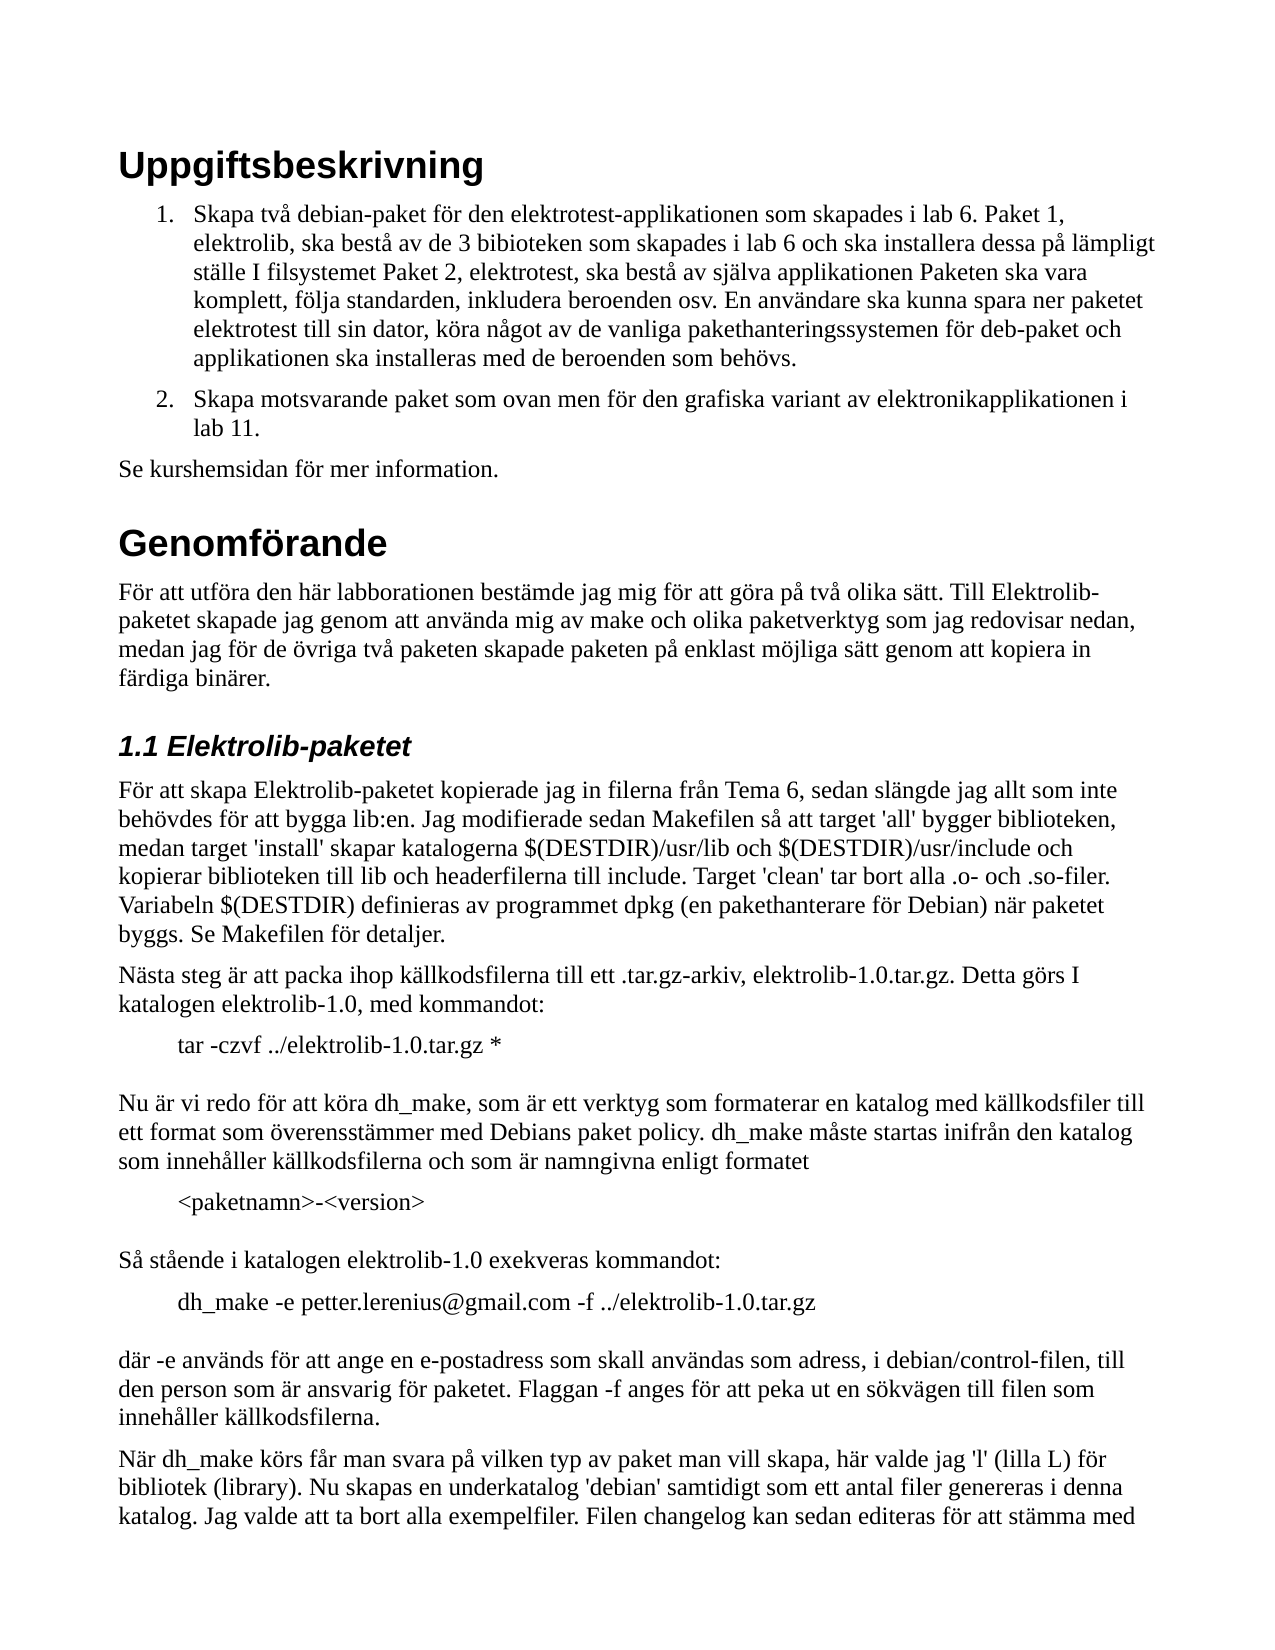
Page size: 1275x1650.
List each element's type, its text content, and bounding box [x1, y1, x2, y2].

text Nästa steg är att packa ihop källkodsfilerna till ett .tar.gz-arkiv, elektrolib-1.0.tar.gz. Detta görs I katalogen elektrolib-1.0, med kommandot: [118, 960, 1157, 1018]
text <paketnamn>-<version> [177, 1187, 1098, 1216]
text Så stående i katalogen elektrolib-1.0 exekveras kommandot: [118, 1245, 1157, 1274]
text För att skapa Elektrolib-paketet kopierade jag in filerna från Tema 6, sedan slängde jag allt som inte behövdes för att bygga lib:en. Jag modifierade sedan Makefilen så att target 'all' bygger biblioteken, medan target 'install' skapar katalogerna $(DESTDIR)/usr/lib och $(DESTDIR)/usr/include och kopierar biblioteken till lib och headerfilerna till include. Target 'clean' tar bort alla .o- och .so-filer. Variabeln $(DESTDIR) definieras av programmet dpkg (en pakethanterare för Debian) när paketet byggs. Se Makefilen för detaljer. [118, 775, 1157, 948]
text För att utföra den här labborationen bestämde jag mig för att göra på två olika sätt. Till Elektrolib-paketet skapade jag genom att använda mig av make och olika paketverktyg som jag redovisar nedan, medan jag för de övriga två paketen skapade paketen på enklast möjliga sätt genom att kopiera in färdiga binärer. [118, 577, 1157, 692]
text När dh_make körs får man svara på vilken typ av paket man vill skapa, här valde jag 'l' (lilla L) för bibliotek (library). Nu skapas en underkatalog 'debian' samtidigt som ett antal filer genereras i denna katalog. Jag valde att ta bort alla exempelfiler. Filen changelog kan sedan editeras för att stämma med [118, 1444, 1157, 1530]
list Skapa två debian-paket för den elektrotest-applikationen som skapades i lab 6. Paket 1, elektrolib, ska bestå av de 3 bibioteken som skapades i lab 6 och ska installera dessa på lämpligt ställe I filsystemet Paket 2, elektrotest, ska bestå av själva applikationen Paketen ska vara komplett, följa standarden, inkludera beroenden osv. En användare ska kunna spara ner paketet elektrotest till sin dator, köra något av de vanliga pakethanteringssystemen för deb-paket och applikationen ska installeras med de beroenden som behövs. [156, 199, 1157, 372]
text tar -czvf ../elektrolib-1.0.tar.gz * [177, 1030, 1098, 1059]
list Skapa motsvarande paket som ovan men för den grafiska variant av elektronikapplikationen i lab 11. [156, 384, 1157, 442]
text där -e används för att ange en e-postadress som skall användas som adress, i debian/control-filen, till den person som är ansvarig för paketet. Flaggan -f anges för att peka ut en sökvägen till filen som innehåller källkodsfilerna. [118, 1345, 1157, 1431]
text dh_make -e petter.lerenius@gmail.com -f ../elektrolib-1.0.tar.gz [177, 1287, 1098, 1315]
text Nu är vi redo för att köra dh_make, som är ett verktyg som formaterar en katalog med källkodsfiler till ett format som överensstämmer med Debians paket policy. dh_make måste startas inifrån den katalog som innehåller källkodsfilerna och som är namngivna enligt formatet [118, 1088, 1157, 1175]
subtitle Genomförande [118, 521, 1157, 564]
text Se kurshemsidan för mer information. [118, 454, 1157, 483]
subtitle 1.1 Elektrolib-paketet [118, 729, 1157, 763]
subtitle Uppgiftsbeskrivning [118, 143, 1157, 187]
